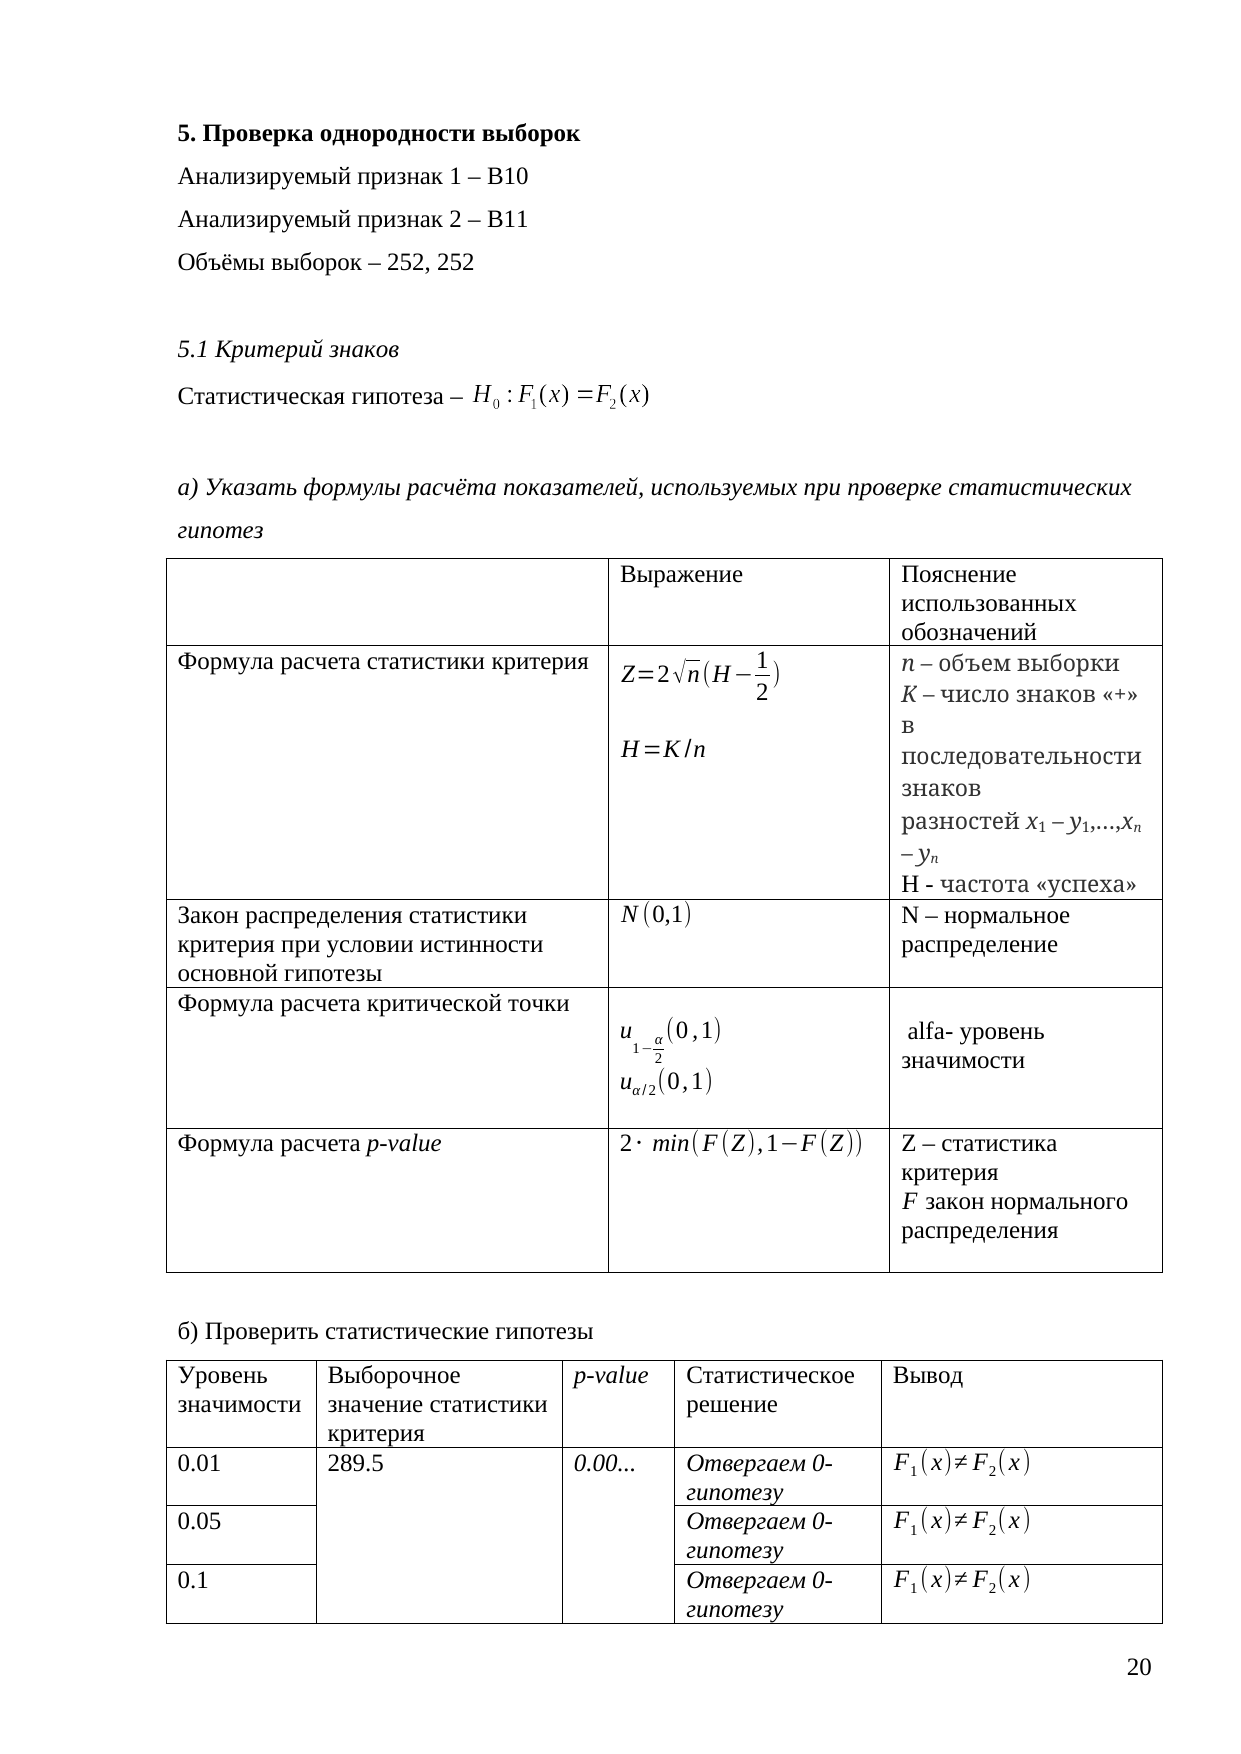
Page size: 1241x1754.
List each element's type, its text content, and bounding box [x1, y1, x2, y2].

text 5.1 Критерий знаков [177, 334, 1152, 362]
table_header [167, 559, 608, 645]
text а) Указать формулы расчёта показателей, используемых при проверке статистических гипотез [177, 472, 1152, 544]
table_cell [609, 900, 889, 987]
table_cell [882, 1448, 1162, 1505]
table_cell 0.05 [167, 1506, 316, 1564]
table_cell Формула расчета критической точки [167, 988, 608, 1127]
table_cell alfa- уровень значимости [890, 988, 1162, 1127]
table_cell n – объем выборки K – число знаков «+» в последовательности знаков разностей x1 – y1,…,xn – yn H - частота «успеха» [890, 646, 1162, 899]
table_cell Отвергаем 0-гипотезу [675, 1448, 881, 1505]
table_header Пояснение использованных обозначений [890, 559, 1162, 645]
text 5. Проверка однородности выборок [177, 118, 1152, 147]
table_header Выражение [609, 559, 889, 645]
table_cell [609, 646, 889, 899]
text Статистическая гипотеза – [177, 377, 1152, 414]
table_cell 0.01 [167, 1448, 316, 1505]
table_cell Формула расчета статистики критерия [167, 646, 608, 899]
table_header Вывод [882, 1361, 1162, 1447]
table_cell Отвергаем 0-гипотезу [675, 1565, 881, 1622]
table_header Статистическое решение [675, 1361, 881, 1447]
table_cell 289.5 [317, 1448, 562, 1622]
table_cell [882, 1565, 1162, 1622]
table_cell Отвергаем 0-гипотезу [675, 1506, 881, 1564]
table_header p-value [563, 1361, 674, 1447]
text Анализируемый признак 2 – B11 [177, 204, 1152, 233]
table_header Уровень значимости [167, 1361, 316, 1447]
text б) Проверить статистические гипотезы [177, 1316, 1152, 1345]
table_cell Формула расчета p-value [167, 1129, 608, 1272]
table_cell N – нормальное распределение [890, 900, 1162, 987]
text Объёмы выборок – 252, 252 [177, 247, 1152, 276]
table_cell 0.1 [167, 1565, 316, 1622]
table_cell [609, 1129, 889, 1272]
table_cell Z – статистика критерия закон нормального распределения [890, 1129, 1162, 1272]
table_cell 0.00... [563, 1448, 674, 1622]
table_cell [609, 988, 889, 1127]
table_cell [882, 1506, 1162, 1564]
table_cell Закон распределения статистики критерия при условии истинности основной гипотезы [167, 900, 608, 987]
table_header Выборочное значение статистики критерия [317, 1361, 562, 1447]
text Анализируемый признак 1 – B10 [177, 161, 1152, 190]
